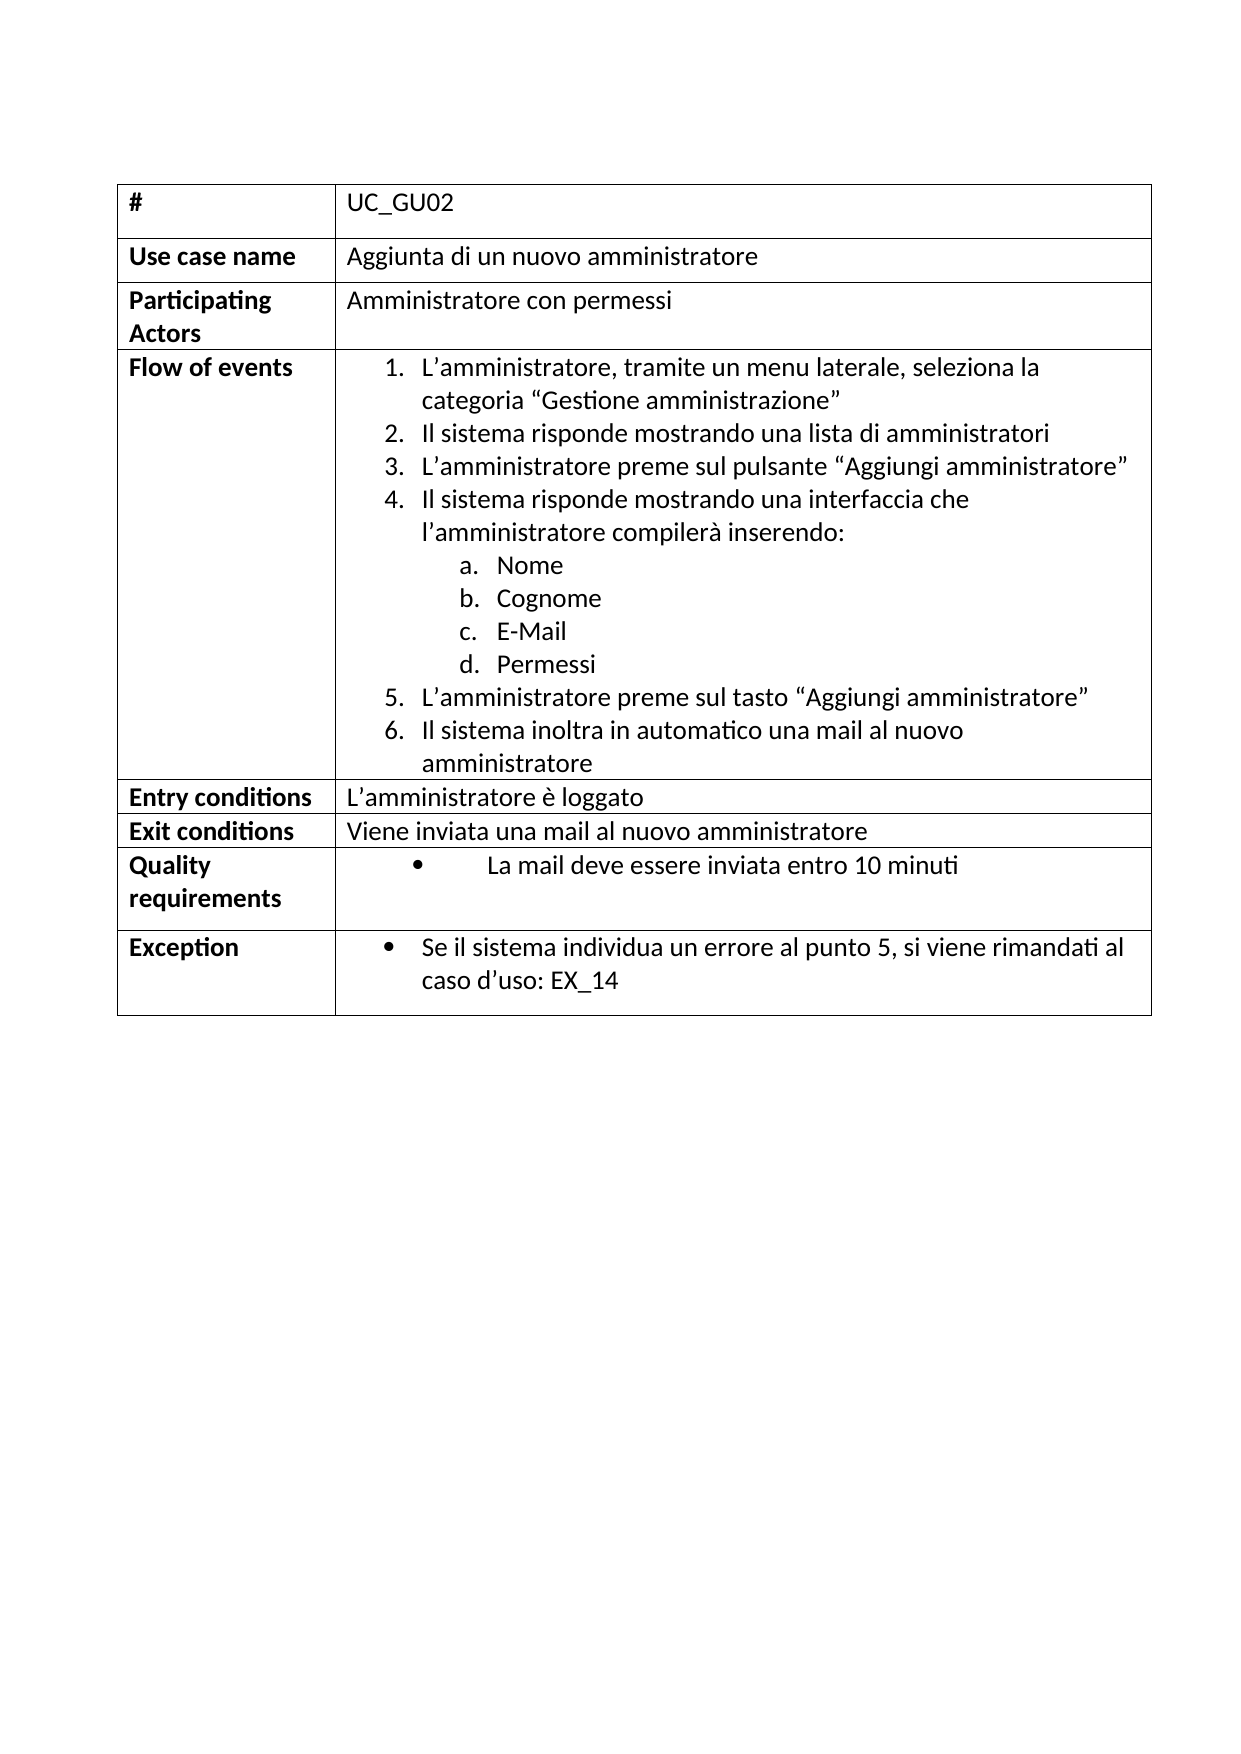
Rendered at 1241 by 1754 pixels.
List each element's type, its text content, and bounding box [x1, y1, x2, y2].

table_cell Participating Actors [118, 283, 335, 349]
table_cell La mail deve essere inviata entro 10 minuti [336, 848, 1151, 929]
table_cell Aggiunta di un nuovo amministratore [336, 239, 1151, 282]
table_cell Exception [118, 931, 335, 1015]
table_header # [118, 185, 335, 238]
table_cell L’amministratore è loggato [336, 780, 1151, 813]
table_cell Exit conditions [118, 814, 335, 847]
table_cell Entry conditions [118, 780, 335, 813]
table_cell Amministratore con permessi [336, 283, 1151, 349]
table_cell L’amministratore, tramite un menu laterale, seleziona la categoria “Gestione amministrazione” Il sistema risponde mostrando una lista di amministratori L’amministratore preme sul pulsante “Aggiungi amministratore” Il sistema risponde mostrando una interfaccia che l’amministratore compilerà inserendo: Nome Cognome E-Mail Permessi L’amministratore preme sul tasto “Aggiungi amministratore” Il sistema inoltra in automatico una mail al nuovo amministratore [336, 350, 1151, 779]
table_cell Flow of events [118, 350, 335, 779]
table_cell Quality requirementsuq [118, 848, 335, 929]
table_header UC_GU02 [336, 185, 1151, 238]
table_cell Se il sistema individua un errore al punto 5, si viene rimandati al caso d’uso: EX_14 [336, 931, 1151, 1015]
table_cell Viene inviata una mail al nuovo amministratore [336, 814, 1151, 847]
table_cell Use case name [118, 239, 335, 282]
